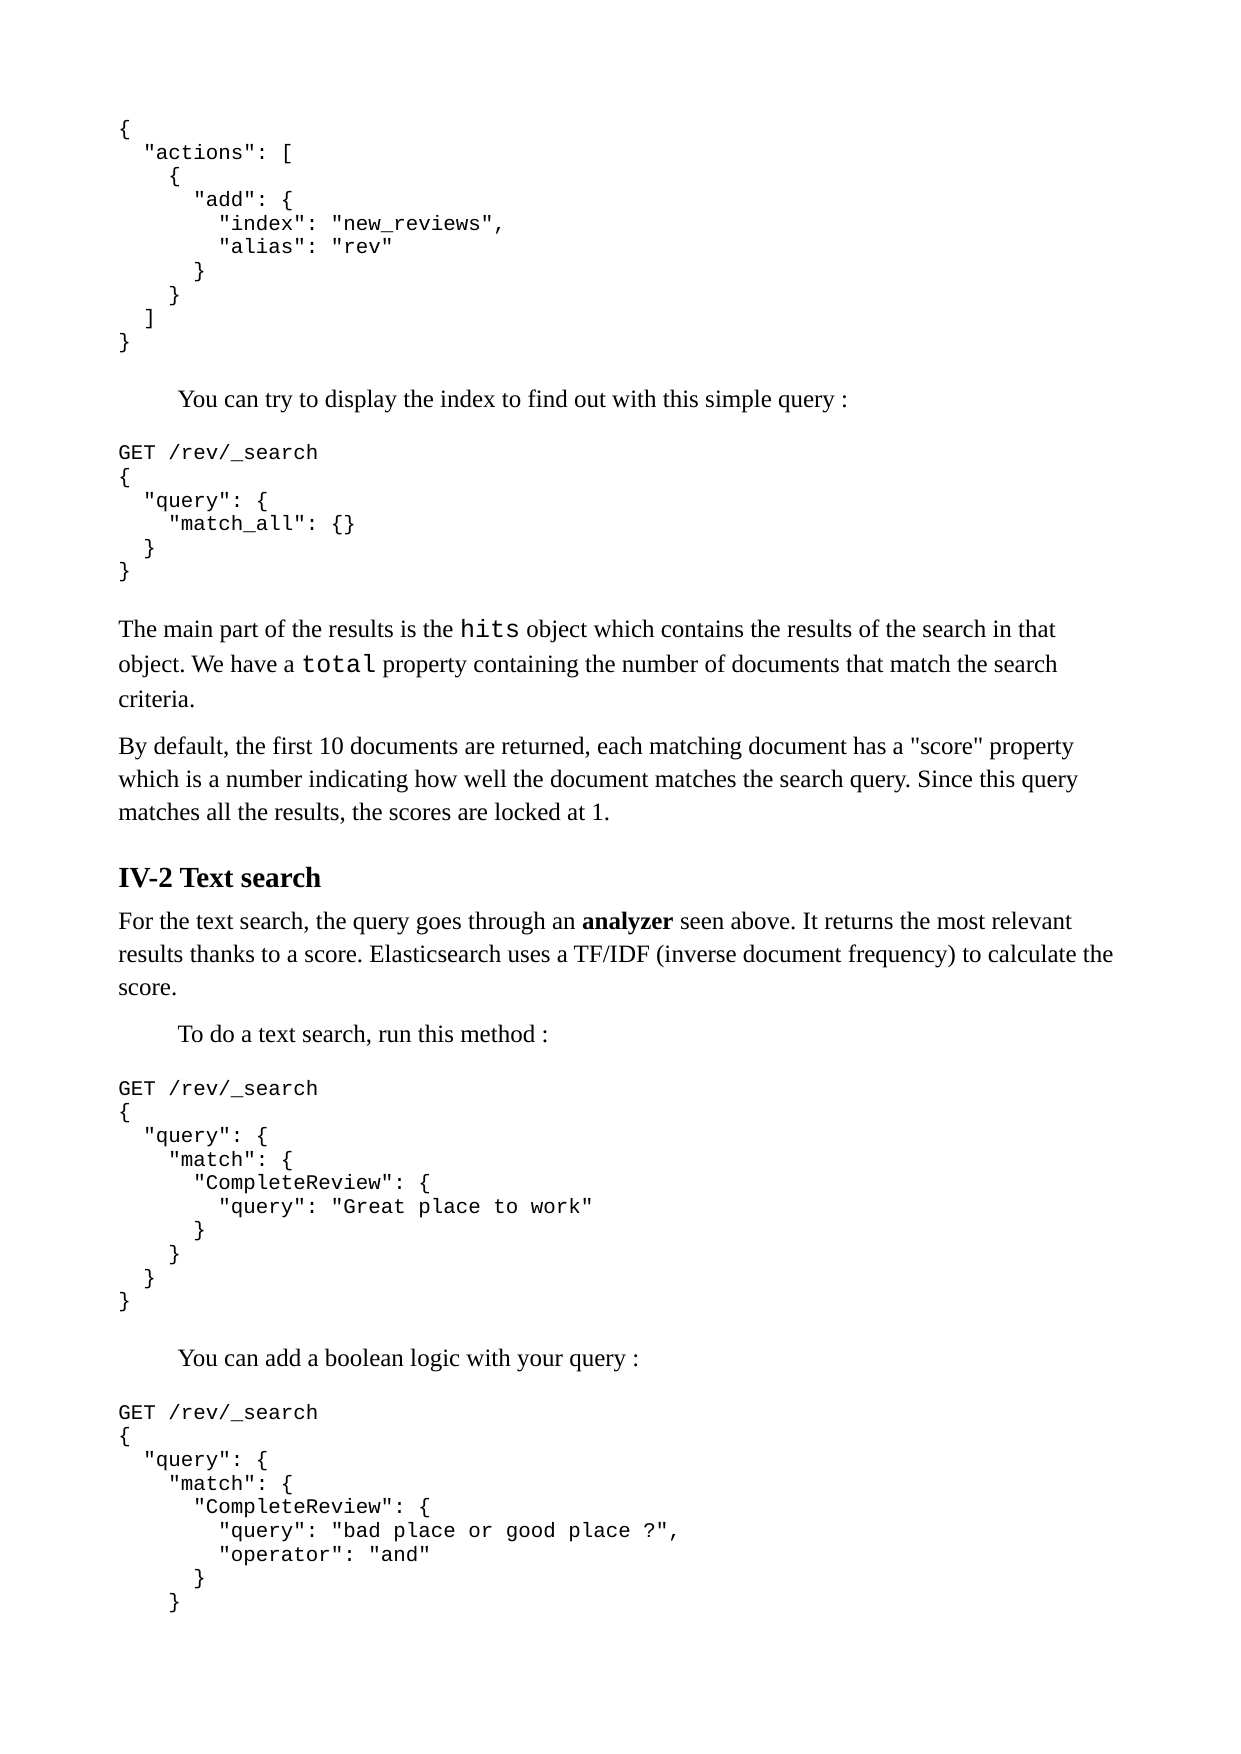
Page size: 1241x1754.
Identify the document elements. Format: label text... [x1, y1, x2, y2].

text GET /rev/_search [118, 1078, 1122, 1101]
text "CompleteReview": { [118, 1172, 1122, 1196]
text "operator": "and" [118, 1544, 1122, 1567]
text } [118, 561, 1122, 584]
text } [118, 1567, 1122, 1591]
text } [118, 537, 1122, 561]
text "match": { [118, 1148, 1122, 1172]
text } [118, 284, 1122, 307]
text GET /rev/_search [118, 442, 1122, 466]
text ] [118, 307, 1122, 331]
text "query": { [118, 489, 1122, 513]
text "match": { [118, 1473, 1122, 1496]
text You can try to display the index to find out with this simple query : [177, 384, 1063, 413]
text } [118, 1290, 1122, 1314]
text The main part of the results is the hits object which contains the results of the search in that object. We have a total property containing the number of documents that match the search criteria. [118, 614, 1122, 713]
text } [118, 1243, 1122, 1267]
text } [118, 1219, 1122, 1243]
text } [118, 260, 1122, 284]
text "query": "bad place or good place ?", [118, 1520, 1122, 1544]
text "actions": [ [118, 142, 1122, 165]
text } [118, 1591, 1122, 1614]
text "CompleteReview": { [118, 1496, 1122, 1520]
text "index": "new_reviews", [118, 213, 1122, 236]
text "match_all": {} [118, 513, 1122, 537]
text "query": { [118, 1125, 1122, 1148]
text { [118, 165, 1122, 189]
text { [118, 118, 1122, 142]
text { [118, 1101, 1122, 1125]
text "add": { [118, 189, 1122, 213]
text "query": "Great place to work" [118, 1196, 1122, 1219]
text "alias": "rev" [118, 236, 1122, 260]
text { [118, 1425, 1122, 1449]
text For the text search, the query goes through an analyzer seen above. It returns the most relevant results thanks to a score. Elasticsearch uses a TF/IDF (inverse document frequency) to calculate the score. [118, 906, 1122, 1001]
text You can add a boolean logic with your query : [177, 1343, 1063, 1372]
subtitle IV-2 Text search [118, 860, 1122, 893]
text { [118, 466, 1122, 489]
text GET /rev/_search [118, 1402, 1122, 1425]
text By default, the first 10 documents are returned, each matching document has a "score" property which is a number indicating how well the document matches the search query. Since this query matches all the results, the scores are locked at 1. [118, 731, 1122, 826]
text To do a text search, run this method : [177, 1019, 1063, 1048]
text } [118, 1267, 1122, 1290]
text "query": { [118, 1449, 1122, 1473]
text } [118, 331, 1122, 354]
